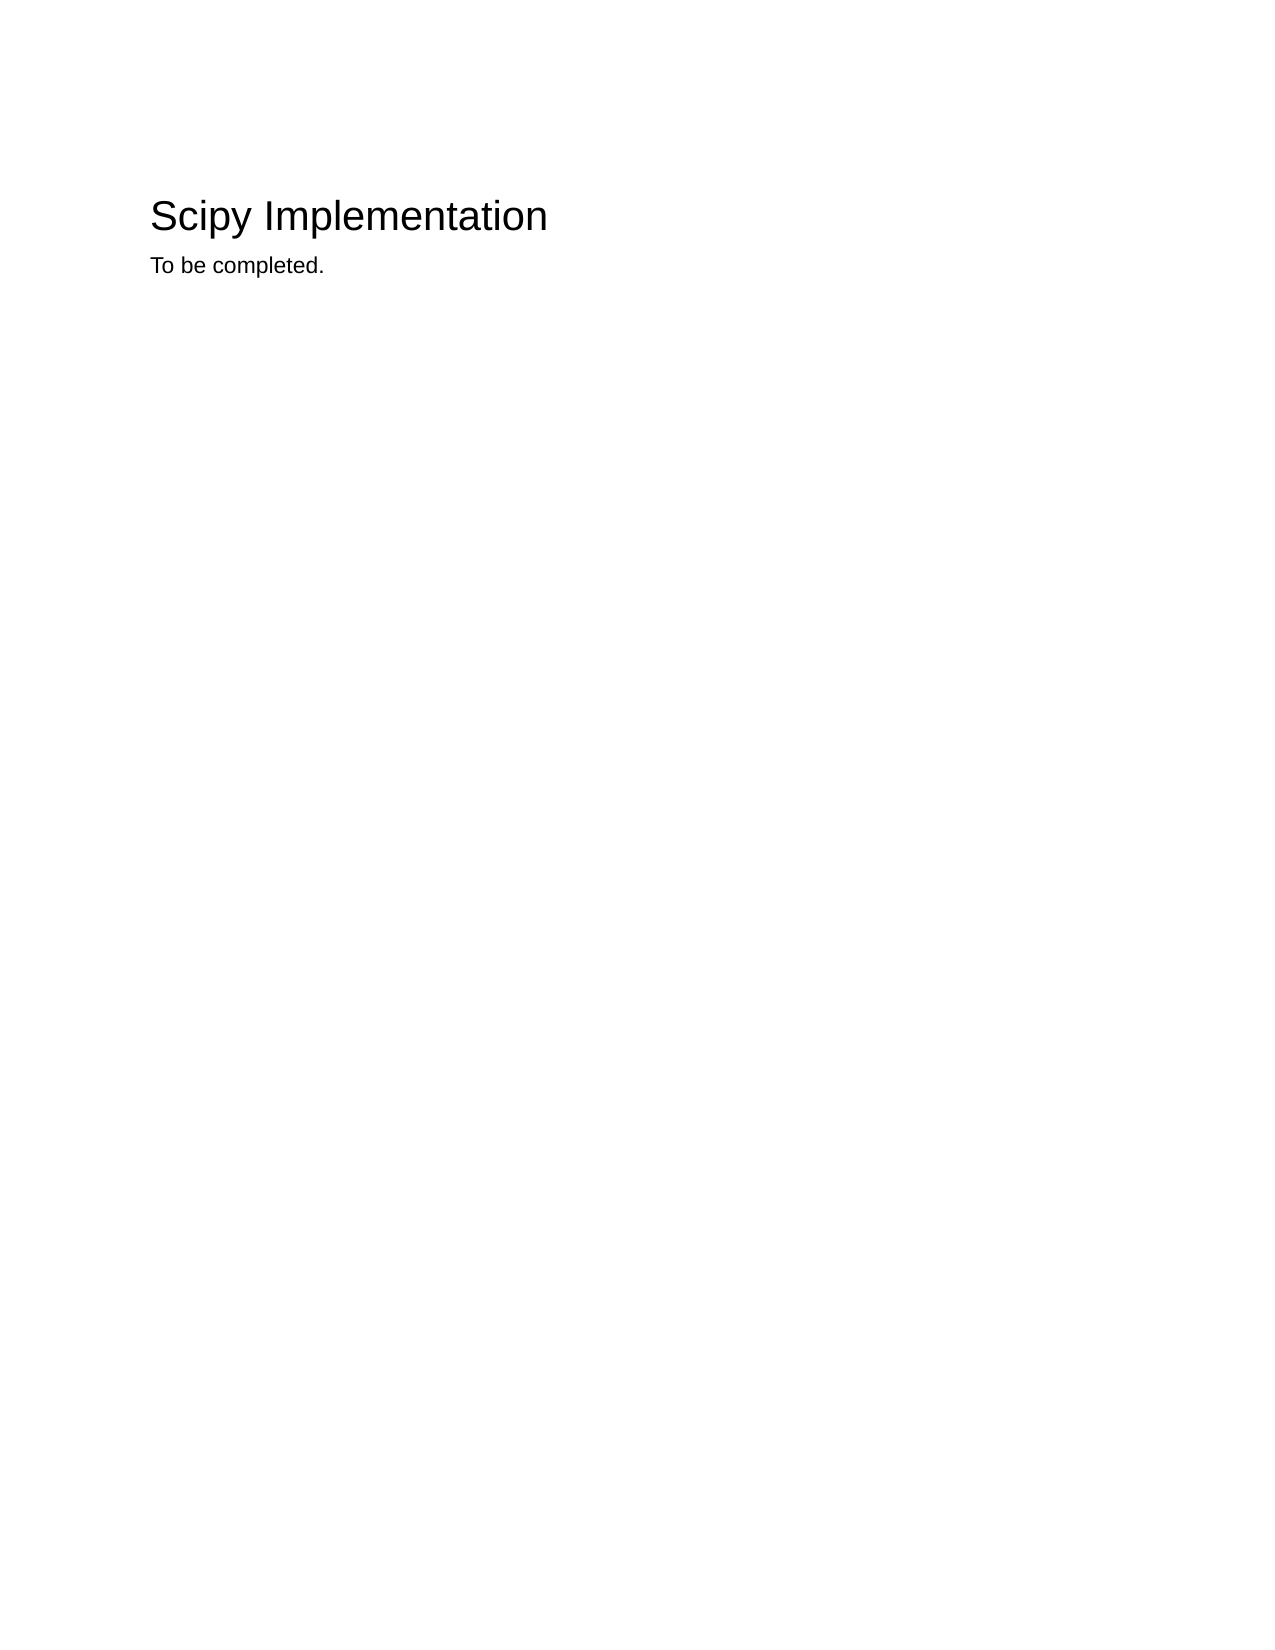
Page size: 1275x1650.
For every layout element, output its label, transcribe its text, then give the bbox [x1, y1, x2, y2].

subtitle Scipy Implementation [150, 192, 1125, 239]
text To be completed. [150, 252, 1125, 278]
